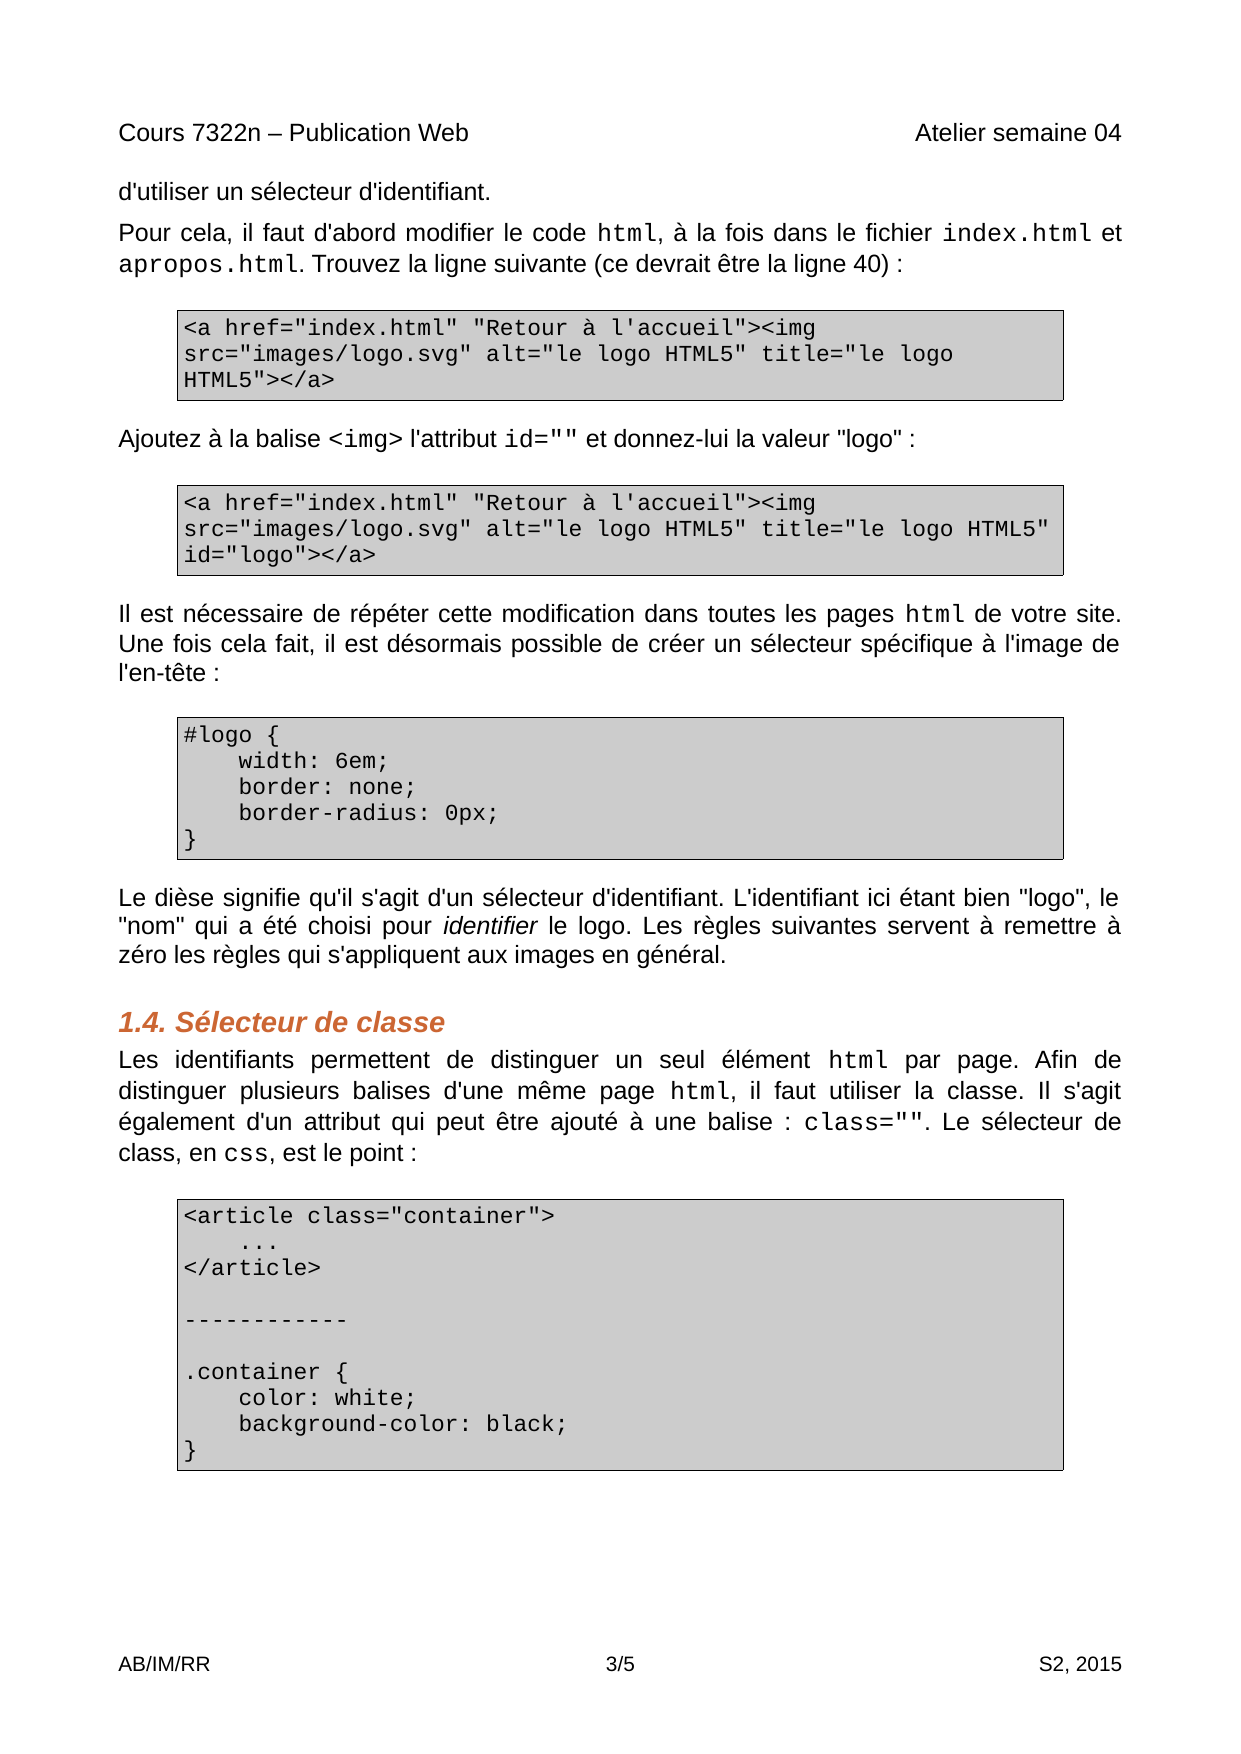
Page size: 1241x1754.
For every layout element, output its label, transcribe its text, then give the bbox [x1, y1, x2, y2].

text </article> [178, 1251, 1063, 1276]
text <a href="index.html" "Retour à l'accueil"><img src="images/logo.svg" alt="le logo HTML5" title="le logo HTML5" id="logo"></a> [178, 486, 1063, 575]
text Il est nécessaire de répéter cette modification dans toutes les pages html de votre site. Une fois cela fait, il est désormais possible de créer un sélecteur spécifique à l'image de l'en-tête : [118, 598, 1122, 687]
text Pour cela, il faut d'abord modifier le code html, à la fois dans le fichier index.html et apropos.html. Trouvez la ligne suivante (ce devrait être la ligne 40) : [118, 218, 1122, 280]
subtitle Sélecteur de classe [118, 1005, 1122, 1038]
text <a href="index.html" "Retour à l'accueil"><img src="images/logo.svg" alt="le logo HTML5" title="le logo HTML5"></a> [178, 311, 1063, 400]
text } [178, 821, 1063, 859]
text color: white; [178, 1380, 1063, 1406]
text Les identifiants permettent de distinguer un seul élément html par page. Afin de distinguer plusieurs balises d'une même page html, il faut utiliser la classe. Il s'agit également d'un attribut qui peut être ajouté à une balise : class="". Le sélecteur de class, en css, est le point : [118, 1045, 1122, 1168]
text border-radius: 0px; [178, 795, 1063, 821]
text } [178, 1432, 1063, 1470]
text ... [178, 1224, 1063, 1251]
text background-color: black; [178, 1406, 1063, 1432]
text ------------ [178, 1302, 1063, 1328]
text width: 6em; [178, 743, 1063, 769]
text d'utiliser un sélecteur d'identifiant. [118, 177, 1122, 206]
text .container { [178, 1354, 1063, 1380]
text <article class="container"> [178, 1200, 1063, 1224]
text border: none; [178, 769, 1063, 795]
text Ajoutez à la balise <img> l'attribut id="" et donnez-lui la valeur "logo" : [118, 424, 1122, 455]
text #logo { [178, 718, 1063, 743]
text Le dièse signifie qu'il s'agit d'un sélecteur d'identifiant. L'identifiant ici étant bien "logo", le "nom" qui a été choisi pour identifier le logo. Les règles suivantes servent à remettre à zéro les règles qui s'appliquent aux images en général. [118, 882, 1122, 969]
